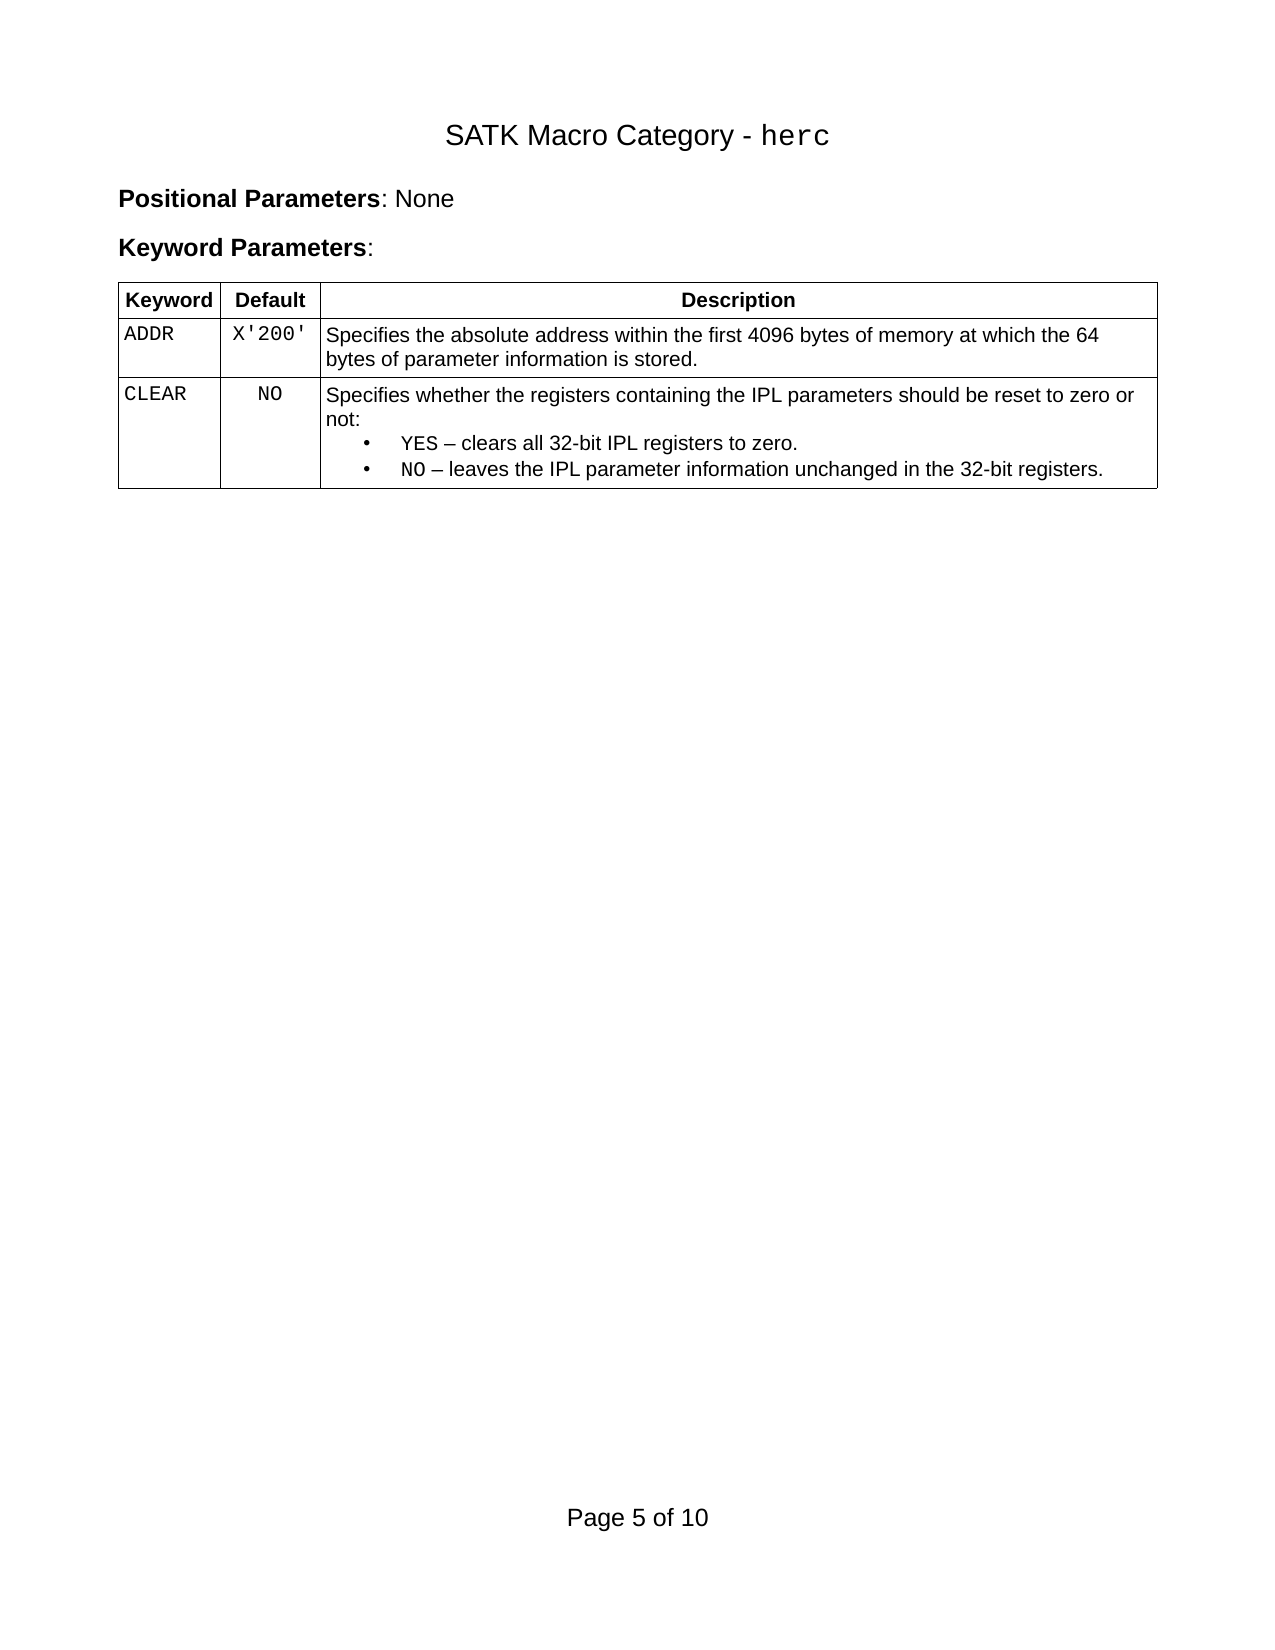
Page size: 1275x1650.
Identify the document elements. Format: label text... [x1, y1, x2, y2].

table_header Default [221, 283, 320, 317]
table_cell X'200' [221, 319, 320, 377]
table_header Description [321, 283, 1157, 317]
text Keyword Parameters: [118, 233, 1157, 262]
table_cell CLEAR [119, 378, 220, 488]
table_cell ADDR [119, 319, 220, 377]
table_cell Specifies the absolute address within the first 4096 bytes of memory at which the 64 bytes of parameter information is stored. [321, 319, 1157, 377]
table_cell Specifies whether the registers containing the IPL parameters should be reset to zero or not: YES – clears all 32-bit IPL registers to zero. NO – leaves the IPL parameter information unchanged in the 32-bit registers. [321, 378, 1157, 488]
table_header Keyword [119, 283, 220, 317]
text Positional Parameters: None [118, 184, 1157, 212]
table_cell NO [221, 378, 320, 488]
